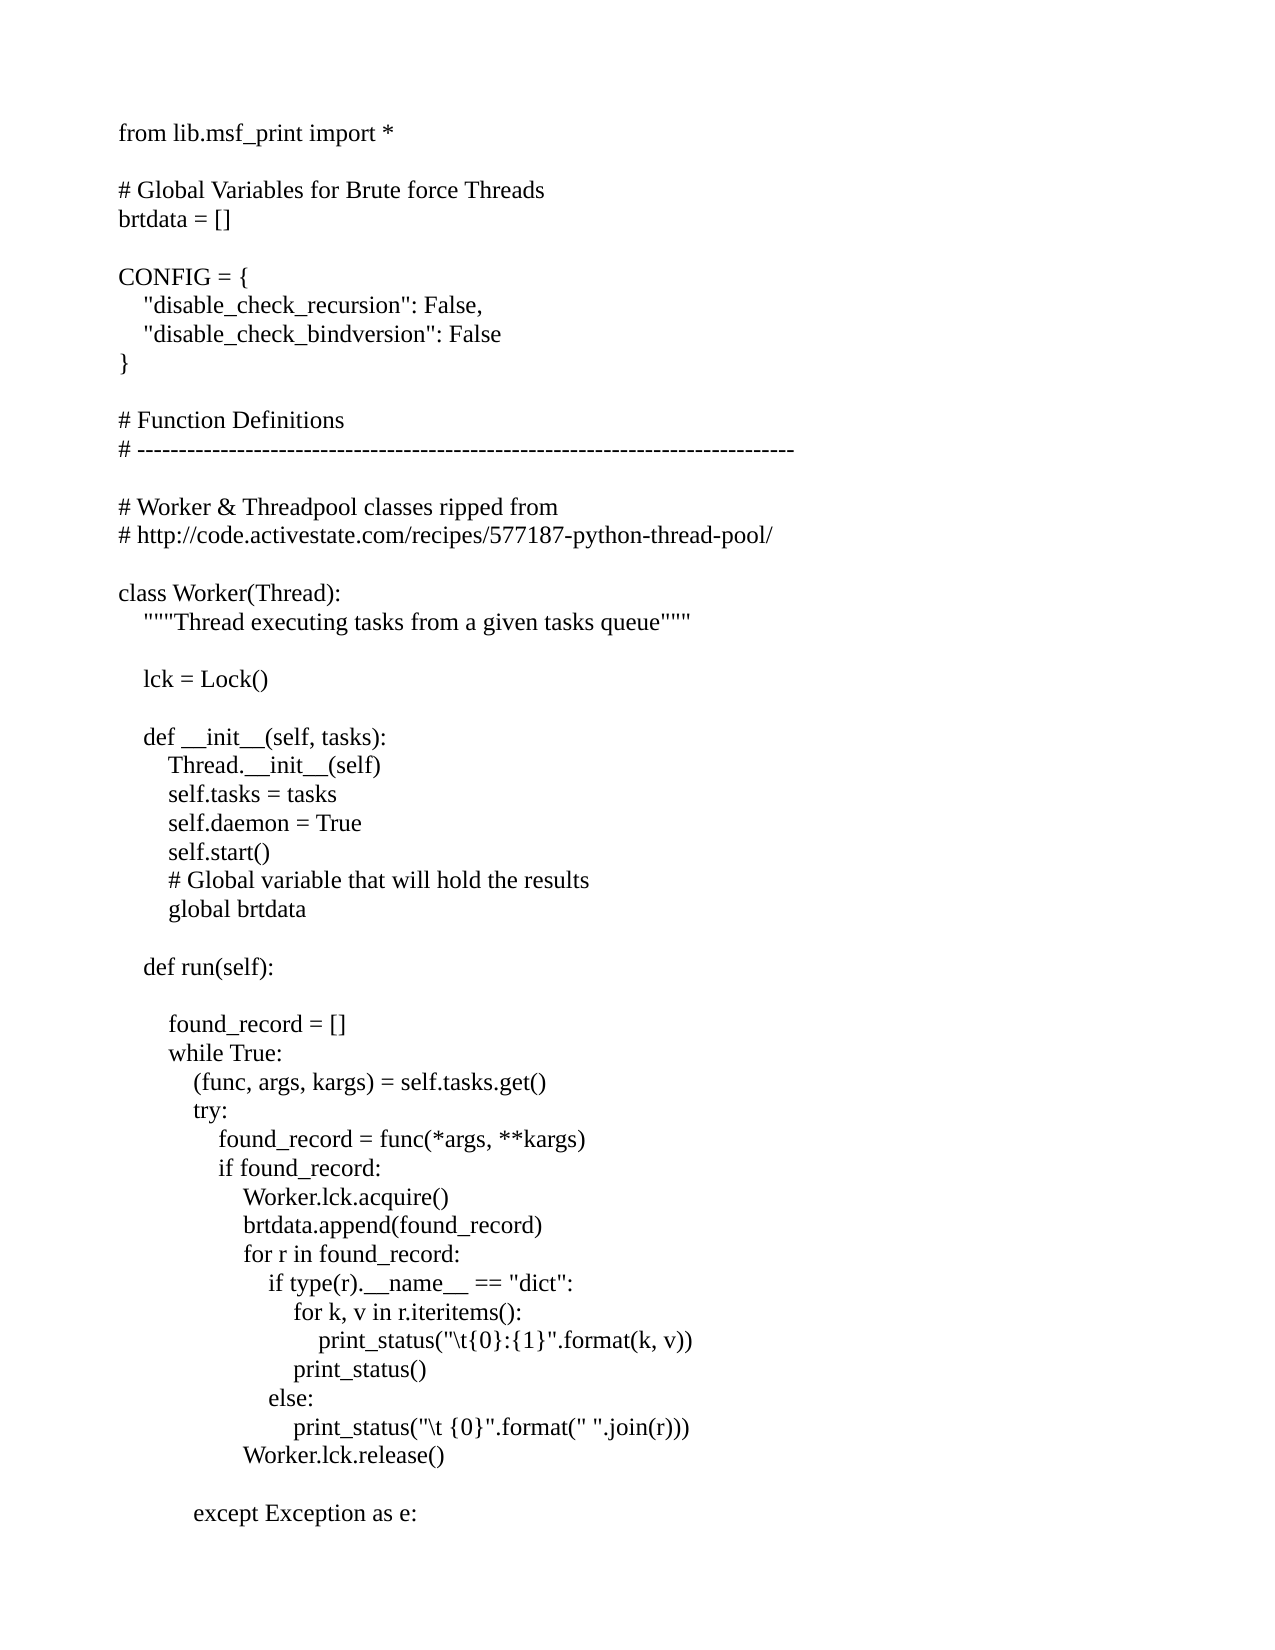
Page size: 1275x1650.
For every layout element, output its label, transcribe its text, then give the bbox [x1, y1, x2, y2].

text try: [118, 1096, 1157, 1124]
text brtdata.append(found_record) [118, 1211, 1157, 1239]
text # Global variable that will hold the results [118, 866, 1157, 894]
text self.tasks = tasks [118, 779, 1157, 808]
text # Function Definitions [118, 406, 1157, 434]
text # ------------------------------------------------------------------------------- [118, 434, 1157, 463]
text found_record = [] [118, 1009, 1157, 1038]
text brtdata = [] [118, 204, 1157, 233]
text else: [118, 1383, 1157, 1412]
text self.daemon = True [118, 808, 1157, 837]
text def run(self): [118, 952, 1157, 981]
text while True: [118, 1038, 1157, 1067]
text if found_record: [118, 1153, 1157, 1182]
text (func, args, kargs) = self.tasks.get() [118, 1067, 1157, 1096]
text print_status() [118, 1354, 1157, 1383]
text from lib.msf_print import * [118, 118, 1157, 147]
text Thread.__init__(self) [118, 751, 1157, 779]
text "disable_check_recursion": False, [118, 291, 1157, 319]
text except Exception as e: [118, 1498, 1157, 1527]
text global brtdata [118, 894, 1157, 923]
text # Worker & Threadpool classes ripped from [118, 492, 1157, 521]
text CONFIG = { [118, 262, 1157, 291]
text def __init__(self, tasks): [118, 722, 1157, 751]
text lck = Lock() [118, 664, 1157, 693]
text # http://code.activestate.com/recipes/577187-python-thread-pool/ [118, 521, 1157, 549]
text found_record = func(*args, **kargs) [118, 1124, 1157, 1153]
text print_status("\t{0}:{1}".format(k, v)) [118, 1326, 1157, 1354]
text class Worker(Thread): [118, 578, 1157, 607]
text Worker.lck.release() [118, 1441, 1157, 1469]
text "disable_check_bindversion": False [118, 319, 1157, 348]
text print_status("\t {0}".format(" ".join(r))) [118, 1412, 1157, 1441]
text } [118, 348, 1157, 377]
text self.start() [118, 837, 1157, 866]
text Worker.lck.acquire() [118, 1182, 1157, 1211]
text for r in found_record: [118, 1239, 1157, 1268]
text # Global Variables for Brute force Threads [118, 176, 1157, 204]
text if type(r).__name__ == "dict": [118, 1268, 1157, 1297]
text for k, v in r.iteritems(): [118, 1297, 1157, 1326]
text """Thread executing tasks from a given tasks queue""" [118, 607, 1157, 636]
